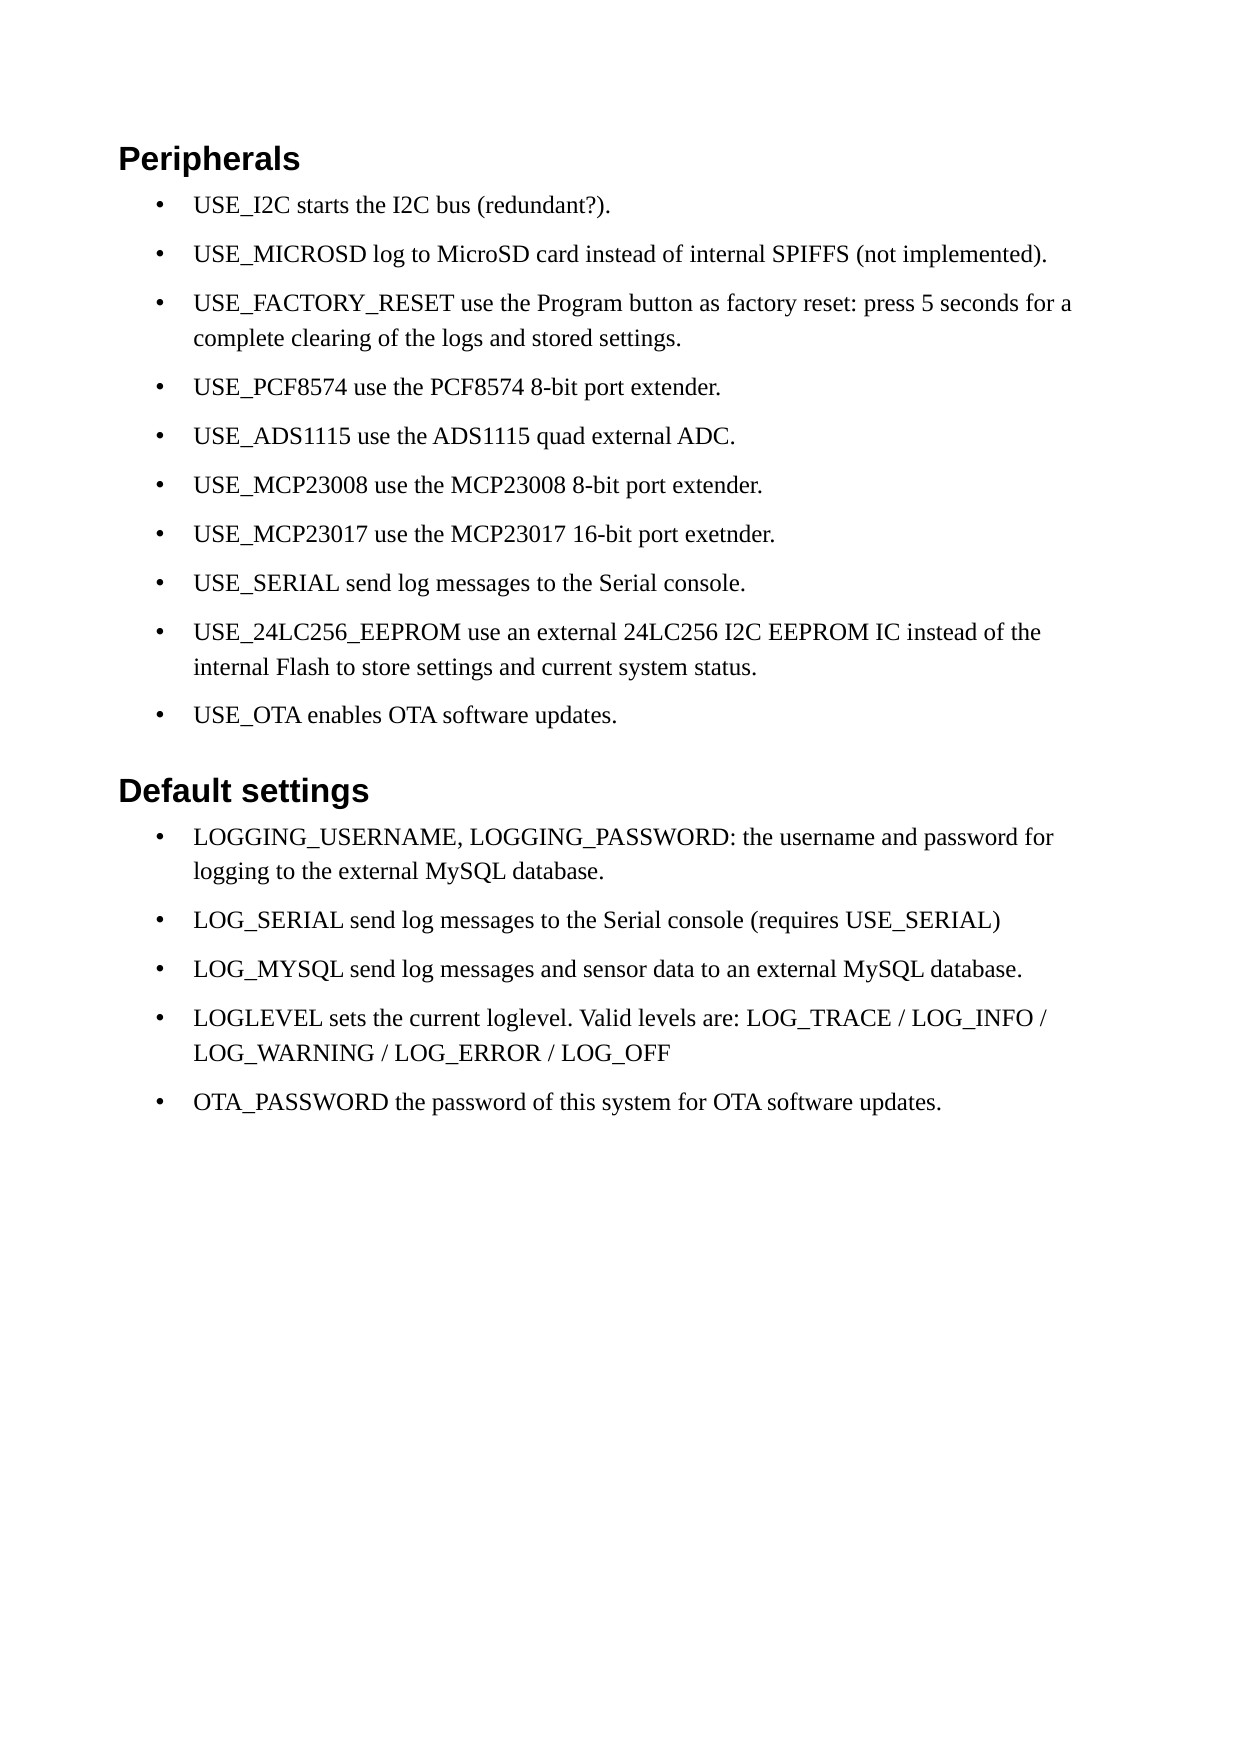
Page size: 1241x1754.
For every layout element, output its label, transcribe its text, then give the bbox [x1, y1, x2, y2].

list USE_PCF8574 use the PCF8574 8-bit port extender. [156, 372, 1122, 401]
list USE_SERIAL send log messages to the Serial console. [156, 568, 1122, 597]
list USE_FACTORY_RESET use the Program button as factory reset: press 5 seconds for a complete clearing of the logs and stored settings. [156, 288, 1122, 351]
list OTA_PASSWORD the password of this system for OTA software updates. [156, 1087, 1122, 1116]
subtitle Default settings [118, 771, 1122, 809]
list LOG_SERIAL send log messages to the Serial console (requires USE_SERIAL) [156, 905, 1122, 934]
list USE_MICROSD log to MicroSD card instead of internal SPIFFS (not implemented). [156, 239, 1122, 268]
list USE_24LC256_EEPROM use an external 24LC256 I2C EEPROM IC instead of the internal Flash to store settings and current system status. [156, 617, 1122, 680]
list USE_OTA enables OTA software updates. [156, 701, 1122, 729]
list USE_I2C starts the I2C bus (redundant?). [156, 190, 1122, 219]
list LOG_MYSQL send log messages and sensor data to an external MySQL database. [156, 954, 1122, 983]
list USE_ADS1115 use the ADS1115 quad external ADC. [156, 421, 1122, 449]
list LOGGING_USERNAME, LOGGING_PASSWORD: the username and password for logging to the external MySQL database. [156, 822, 1122, 885]
list USE_MCP23017 use the MCP23017 16-bit port exetnder. [156, 519, 1122, 548]
list LOGLEVEL sets the current loglevel. Valid levels are: LOG_TRACE / LOG_INFO / LOG_WARNING / LOG_ERROR / LOG_OFF [156, 1003, 1122, 1067]
list USE_MCP23008 use the MCP23008 8-bit port extender. [156, 470, 1122, 499]
subtitle Peripherals [118, 139, 1122, 178]
